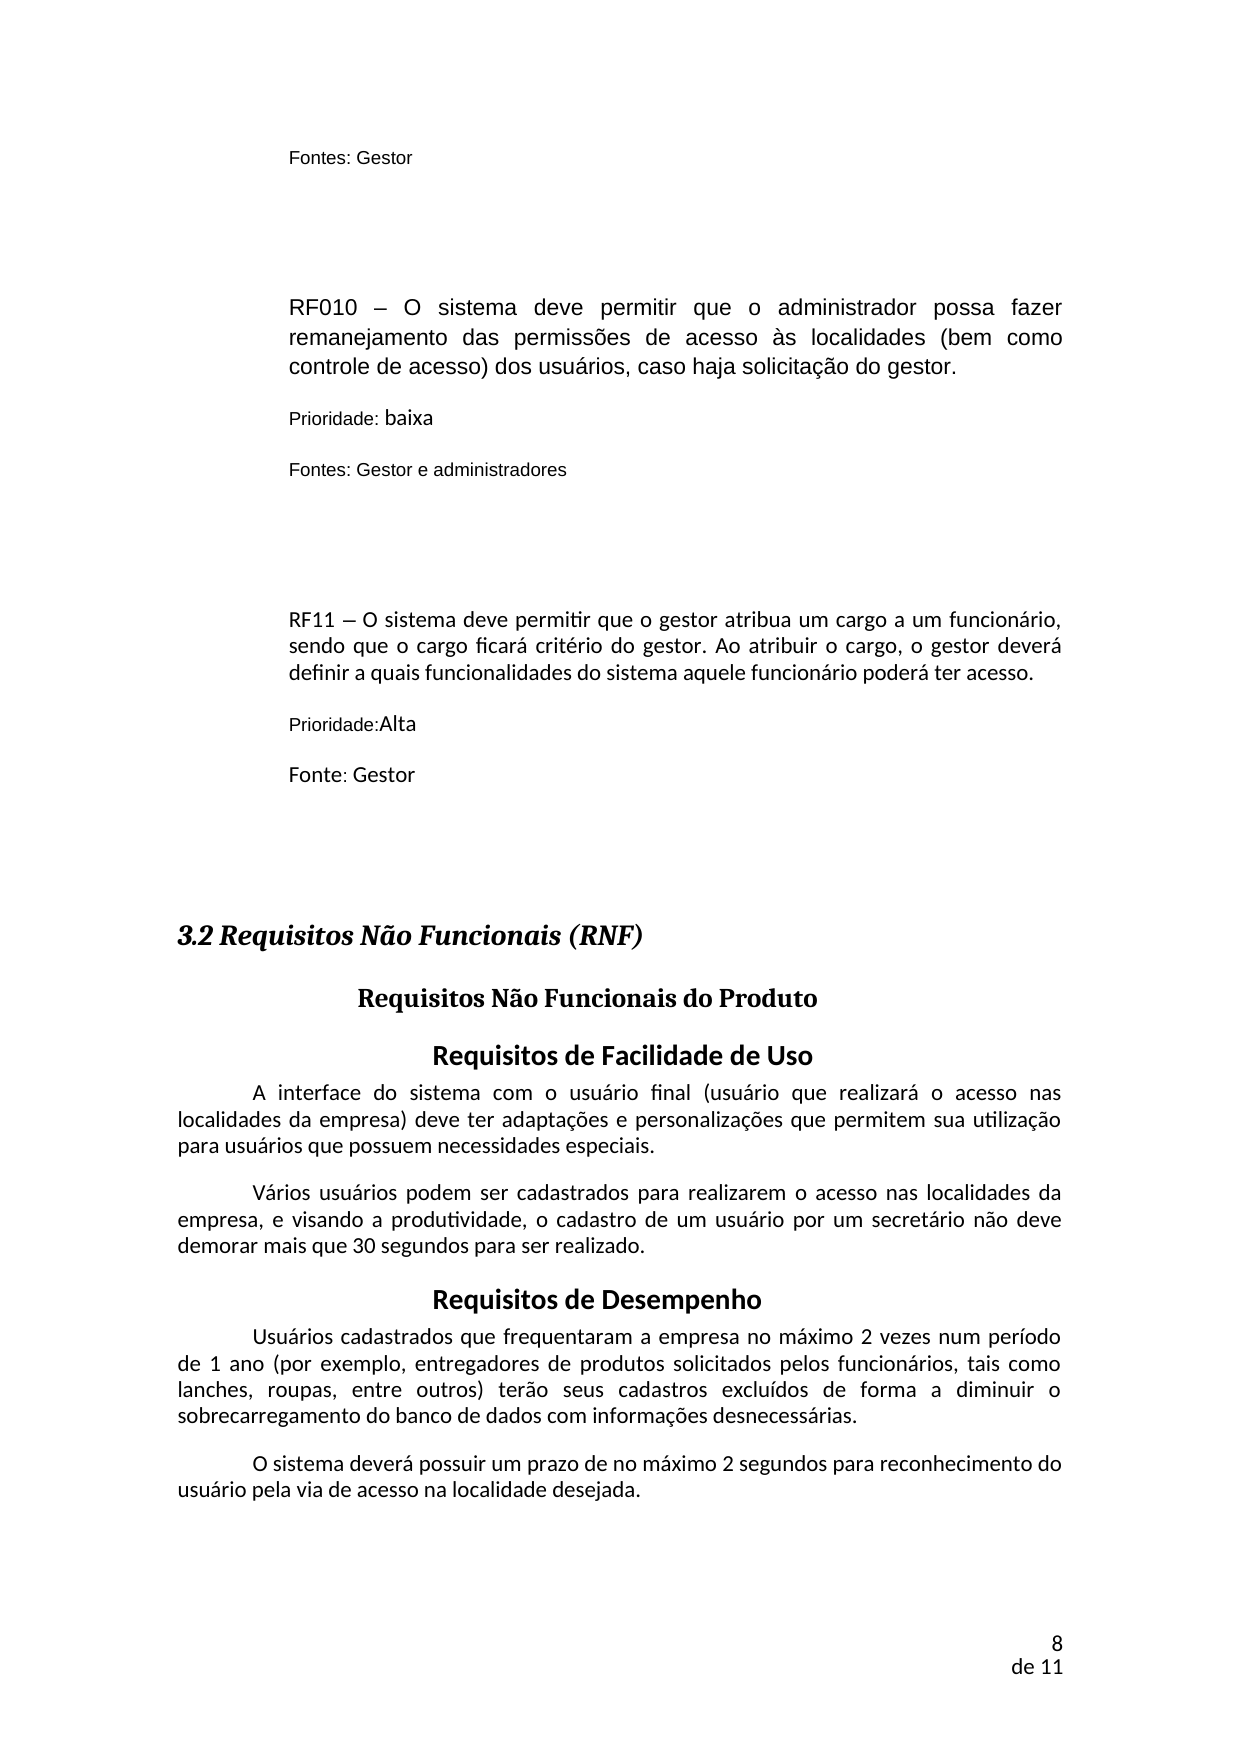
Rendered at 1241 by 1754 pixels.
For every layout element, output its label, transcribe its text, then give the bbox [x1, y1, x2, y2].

subtitle 3.2 Requisitos Não Funcionais (RNF) [177, 919, 1063, 953]
text Fonte: Gestor [288, 765, 1063, 788]
text RF11 – O sistema deve permitir que o gestor atribua um cargo a um funcionário, sendo que o cargo ficará critério do gestor. Ao atribuir o cargo, o gestor deverá definir a quais funcionalidades do sistema aquele funcionário poderá ter acesso. [288, 606, 1063, 686]
text RF010 – O sistema deve permitir que o administrador possa fazer remanejamento das permissões de acesso às localidades (bem como controle de acesso) dos usuários, caso haja solicitação do gestor. [288, 295, 1063, 379]
subtitle Requisitos de Desempenho [177, 1287, 1063, 1317]
text Usuários cadastrados que frequentaram a empresa no máximo 2 vezes num período de 1 ano (por exemplo, entregadores de produtos solicitados pelos funcionários, tais como lanches, roupas, entre outros) terão seus cadastros excluídos de forma a diminuir o sobrecarregamento do banco de dados com informações desnecessárias. [177, 1328, 1063, 1429]
text Vários usuários podem ser cadastrados para realizarem o acesso nas localidades da empresa, e visando a produtividade, o cadastro de um usuário por um secretário não deve demorar mais que 30 segundos para ser realizado. [177, 1183, 1063, 1259]
text A interface do sistema com o usuário final (usuário que realizará o acesso nas localidades da empresa) deve ter adaptações e personalizações que permitem sua utilização para usuários que possuem necessidades especiais. [177, 1083, 1063, 1159]
subtitle Requisitos Não Funcionais do Produto [177, 983, 1063, 1014]
text O sistema deverá possuir um prazo de no máximo 2 segundos para reconhecimento do usuário pela via de acesso na localidade desejada. [177, 1454, 1063, 1503]
subtitle Requisitos de Facilidade de Uso [177, 1044, 1063, 1073]
text Fontes: Gestor e administradores [288, 459, 1063, 480]
text Prioridade: baixa [288, 408, 1063, 431]
text Prioridade:Alta [288, 714, 1063, 737]
text Fontes: Gestor [288, 148, 1063, 168]
